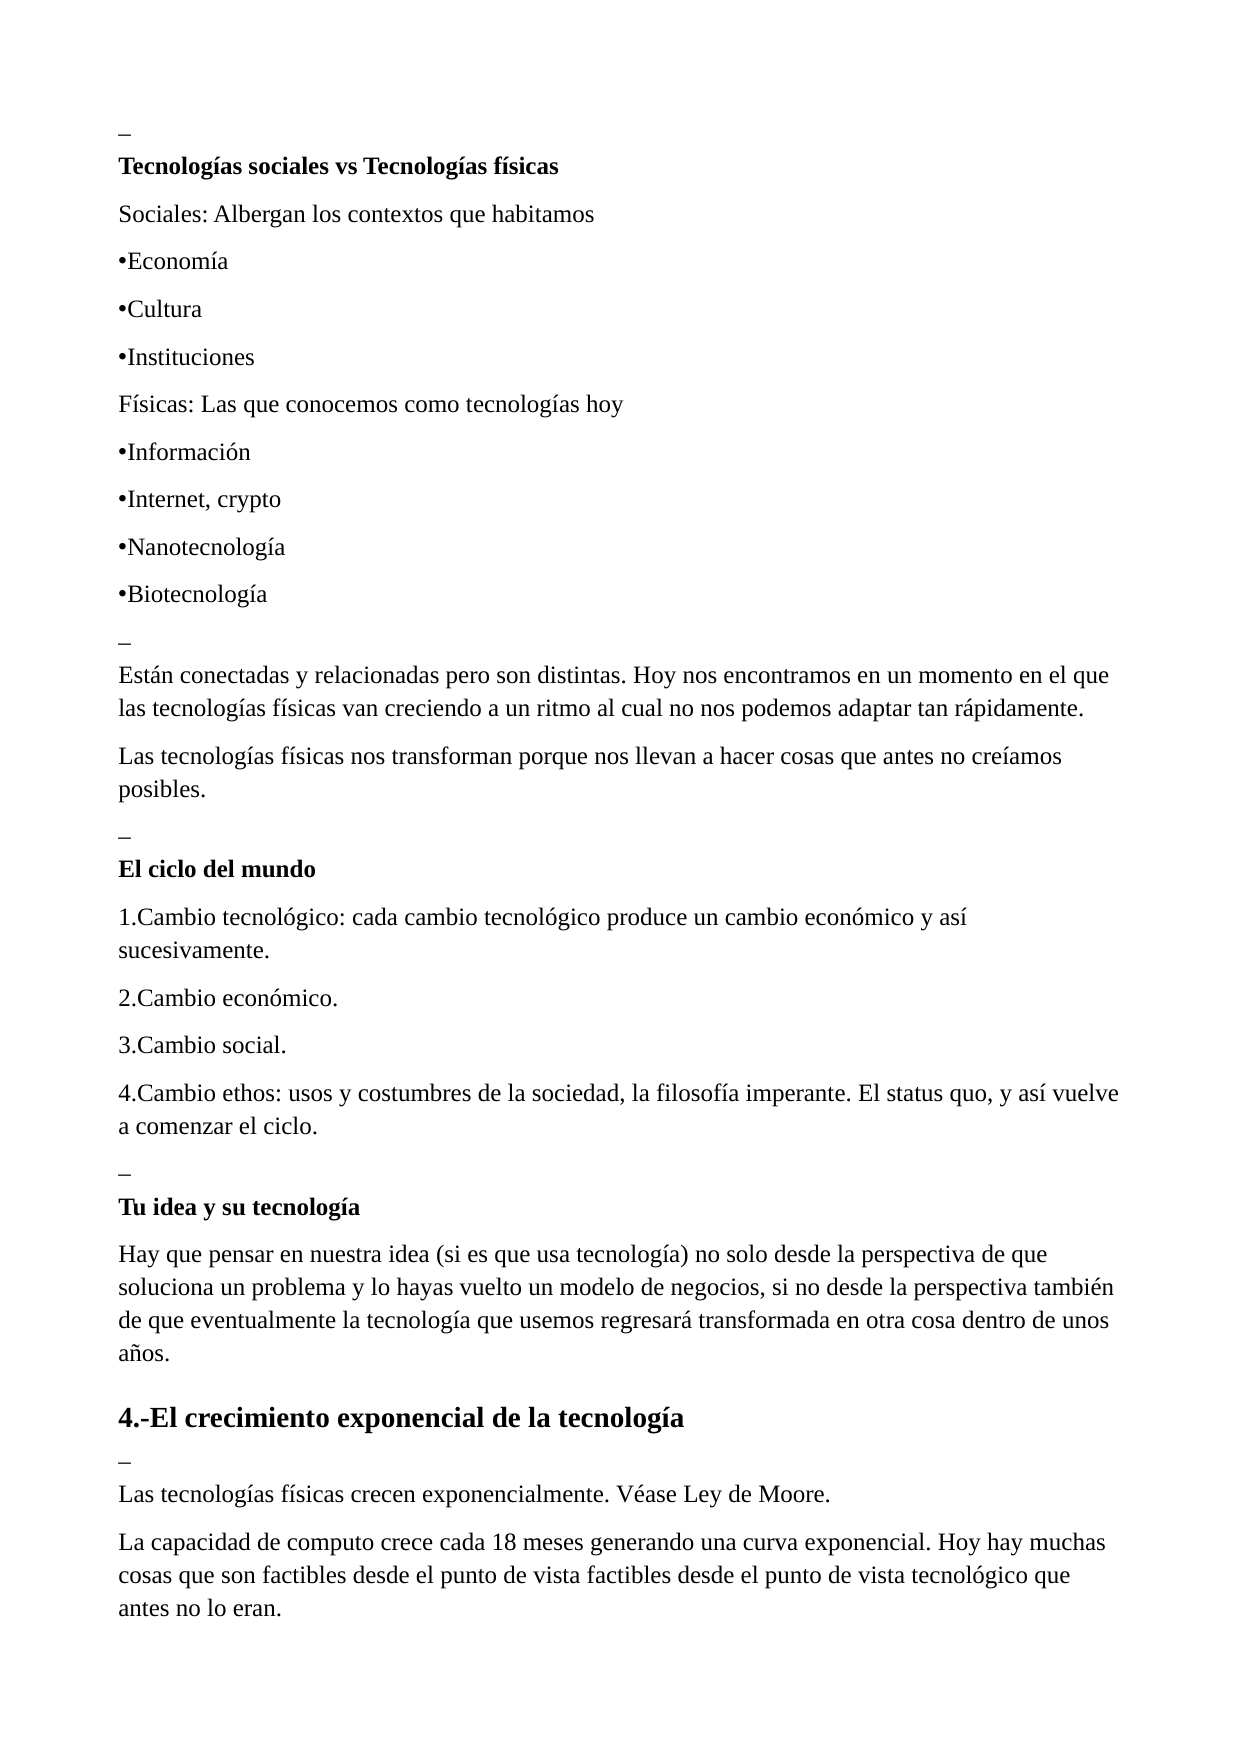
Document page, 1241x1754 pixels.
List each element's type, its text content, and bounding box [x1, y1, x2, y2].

text Hay que pensar en nuestra idea (si es que usa tecnología) no solo desde la perspectiva de que soluciona un problema y lo hayas vuelto un modelo de negocios, si no desde la perspectiva también de que eventualmente la tecnología que usemos regresará transformada en otra cosa dentro de unos años. [118, 1239, 1122, 1367]
subtitle 4.-El crecimiento exponencial de la tecnología [118, 1400, 1122, 1434]
text La capacidad de computo crece cada 18 meses generando una curva exponencial. Hoy hay muchas cosas que son factibles desde el punto de vista factibles desde el punto de vista tecnológico que antes no lo eran. [118, 1527, 1122, 1622]
text – Tecnologías sociales vs Tecnologías físicas [118, 118, 1122, 180]
list Cambio ethos: usos y costumbres de la sociedad, la filosofía imperante. El status quo, y así vuelve a comenzar el ciclo. [118, 1078, 1122, 1140]
text – Las tecnologías físicas crecen exponencialmente. Véase Ley de Moore. [118, 1446, 1122, 1508]
list Información [118, 437, 1122, 466]
text – El ciclo del mundo [118, 821, 1122, 883]
list Cambio económico. [118, 983, 1122, 1011]
text – Tu idea y su tecnología [118, 1158, 1122, 1220]
text – Están conectadas y relacionadas pero son distintas. Hoy nos encontramos en un momento en el que las tecnologías físicas van creciendo a un ritmo al cual no nos podemos adaptar tan rápidamente. [118, 627, 1122, 722]
text Sociales: Albergan los contextos que habitamos [118, 199, 1122, 227]
list Instituciones [118, 342, 1122, 370]
list Cambio tecnológico: cada cambio tecnológico produce un cambio económico y así sucesivamente. [118, 902, 1122, 964]
text Físicas: Las que conocemos como tecnologías hoy [118, 389, 1122, 418]
list Biotecnología [118, 579, 1122, 608]
text Las tecnologías físicas nos transforman porque nos llevan a hacer cosas que antes no creíamos posibles. [118, 741, 1122, 803]
list Cambio social. [118, 1030, 1122, 1059]
list Cultura [118, 294, 1122, 323]
list Internet, crypto [118, 484, 1122, 513]
list Economía [118, 246, 1122, 275]
list Nanotecnología [118, 532, 1122, 561]
